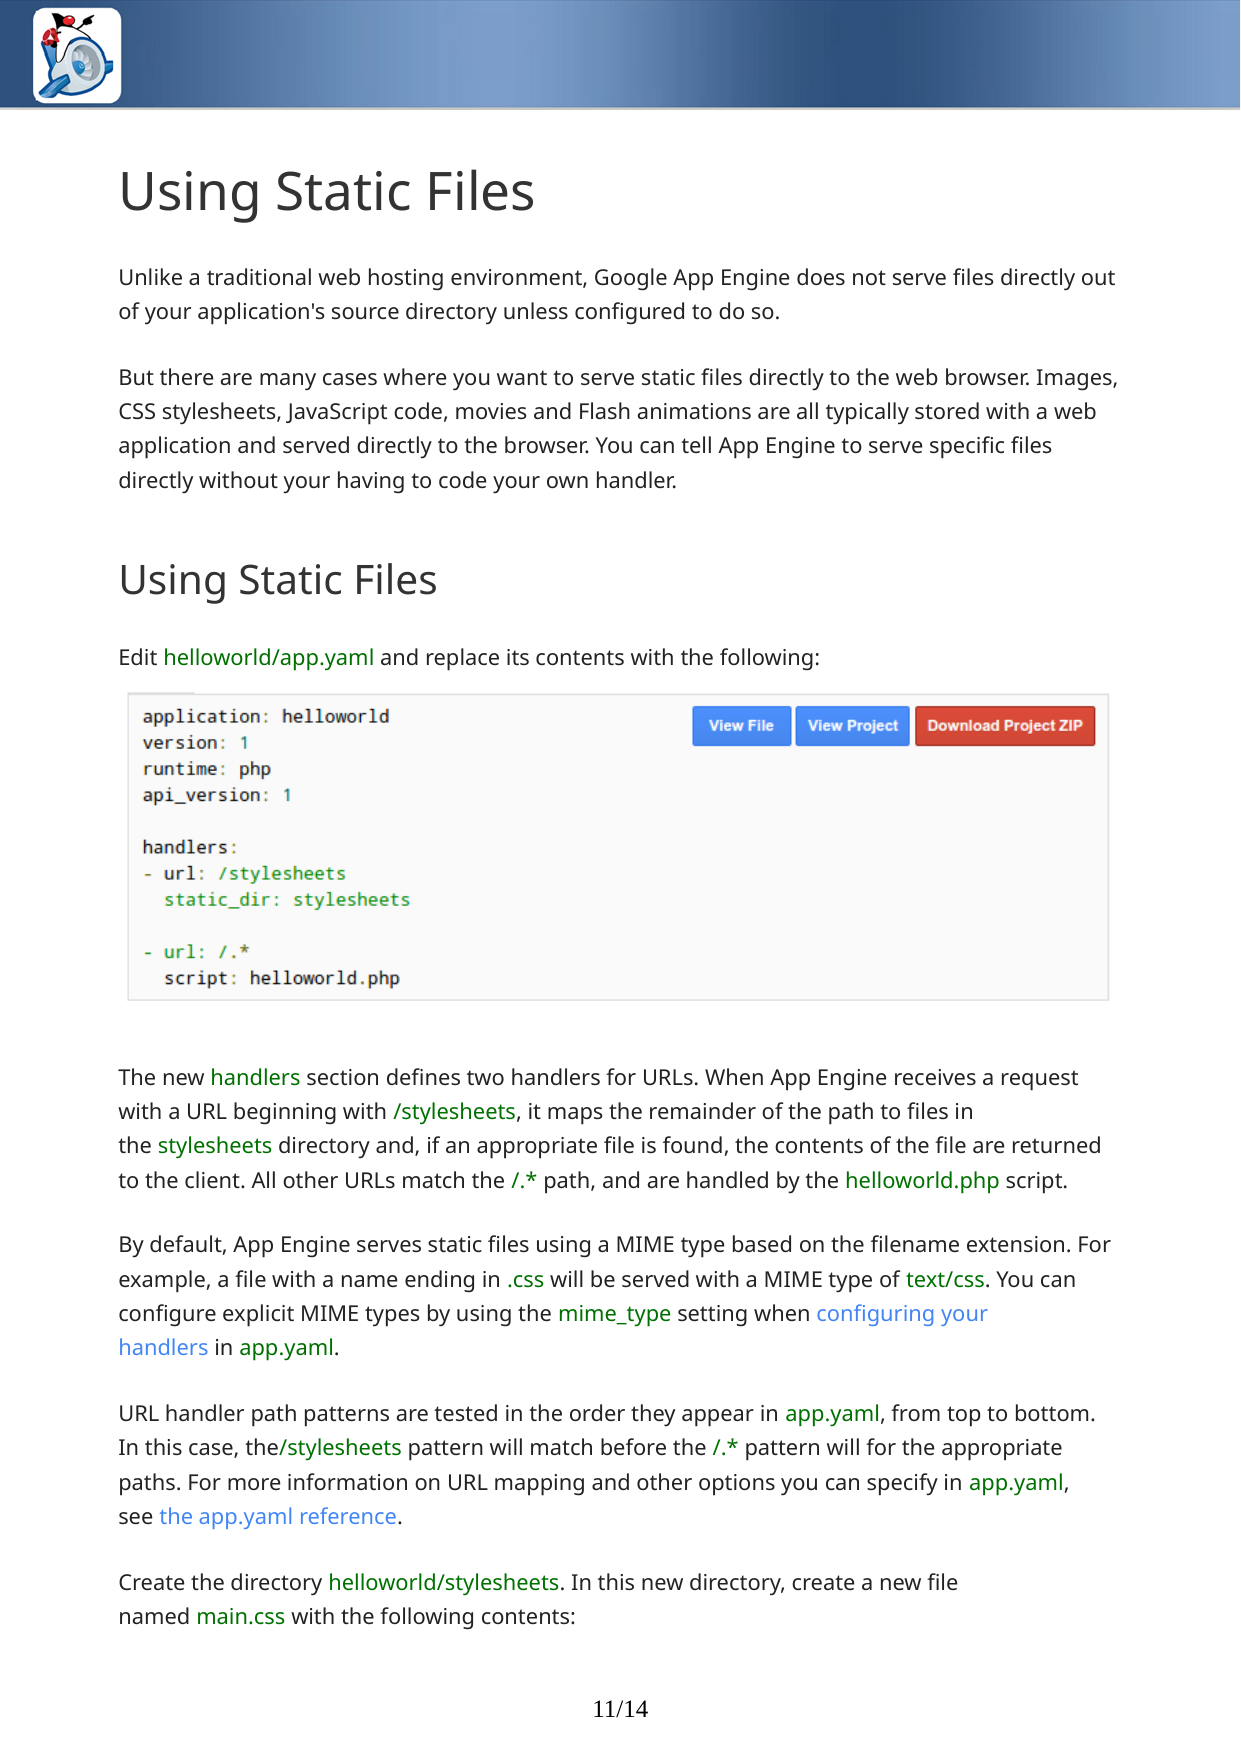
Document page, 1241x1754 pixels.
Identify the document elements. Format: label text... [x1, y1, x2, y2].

subtitle Using Static Files [118, 551, 1122, 606]
text By default, App Engine serves static files using a MIME type based on the filename extension. For example, a file with a name ending in .css will be served with a MIME type of text/css. You can configure explicit MIME types by using the mime_type setting when configuring your handlers in app.yaml. [118, 1225, 1122, 1362]
text The new handlers section defines two handlers for URLs. When App Engine receives a request with a URL beginning with /stylesheets, it maps the remainder of the path to files in the stylesheets directory and, if an appropriate file is found, the contents of the file are returned to the client. All other URLs match the /.* path, and are handled by the helloworld.php script. [118, 1057, 1122, 1194]
picture [118, 687, 1123, 1012]
text But there are many cases where you want to serve static files directly to the web browser. Images, CSS stylesheets, JavaScript code, movies and Flash animations are all typically stored with a web application and served directly to the browser. You can tell App Engine to serve specific files directly without your having to code your own handler. [118, 357, 1122, 495]
text Create the directory helloworld/stylesheets. In this new directory, create a new file named main.css with the following contents: [118, 1562, 1122, 1631]
text Edit helloworld/app.yaml and replace its contents with the following: [118, 637, 1122, 672]
text Unlike a traditional web hosting environment, Google App Engine does not serve files directly out of your application's source directory unless configured to do so. [118, 257, 1122, 326]
text URL handler path patterns are tested in the order they appear in app.yaml, from top to bottom. In this case, the/stylesheets pattern will match before the /.* pattern will for the appropriate paths. For more information on URL mapping and other options you can specify in app.yaml, see the app.yaml reference. [118, 1393, 1122, 1531]
picture [0, 0, 1241, 110]
subtitle Using Static Files [118, 153, 1122, 226]
